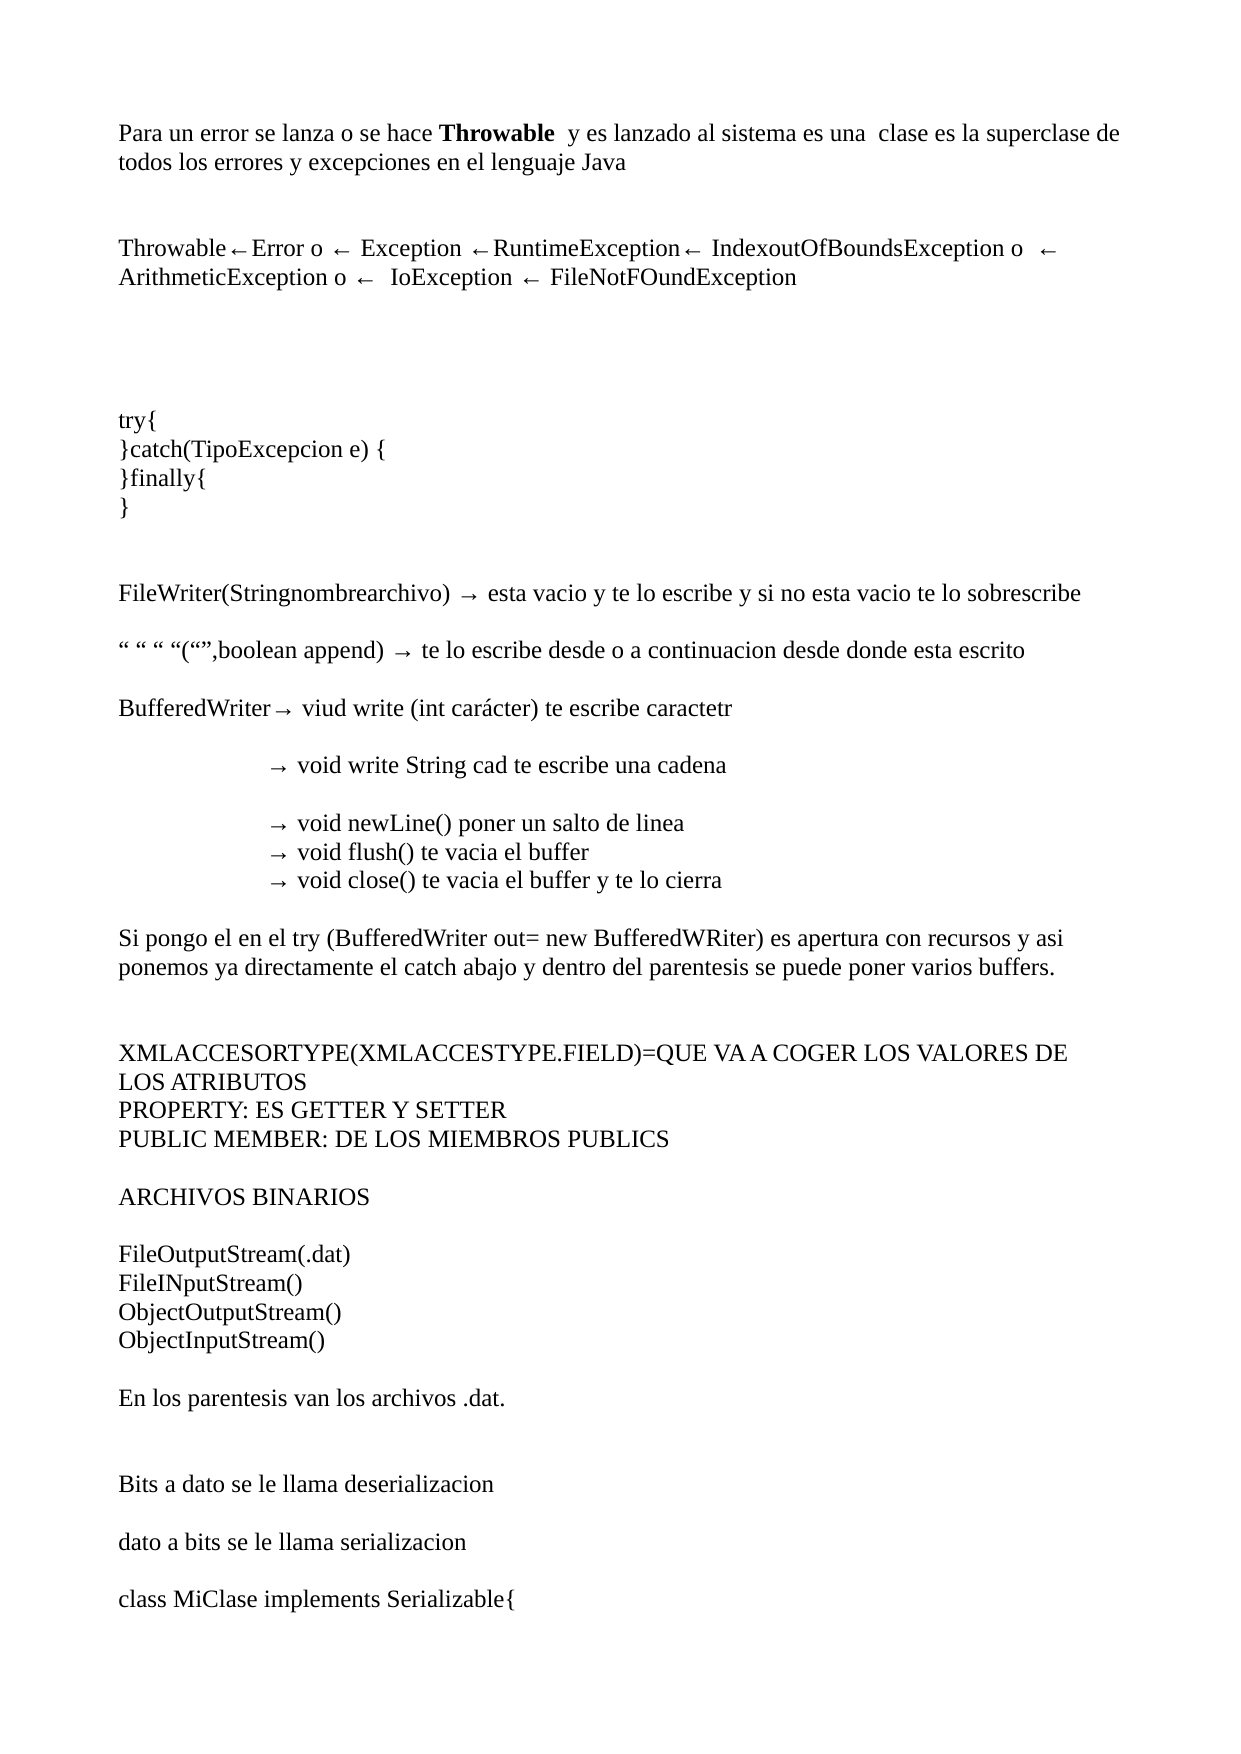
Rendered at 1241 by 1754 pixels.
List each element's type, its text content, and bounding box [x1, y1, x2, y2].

text FileINputStream() [118, 1268, 1122, 1297]
text → void newLine() poner un salto de linea [118, 808, 1122, 837]
text → void write String cad te escribe una cadena [118, 751, 1122, 779]
text “ “ “ “(“”,boolean append) → te lo escribe desde o a continuacion desde donde esta escrito [118, 636, 1122, 664]
text class MiClase implements Serializable{ [118, 1584, 1122, 1613]
text ARCHIVOS BINARIOS [118, 1182, 1122, 1211]
text }catch(TipoExcepcion e) { [118, 434, 1122, 463]
text ObjectInputStream() [118, 1326, 1122, 1354]
text En los parentesis van los archivos .dat. [118, 1383, 1122, 1412]
text ObjectOutputStream() [118, 1297, 1122, 1326]
text }finally{ [118, 463, 1122, 492]
text → void close() te vacia el buffer y te lo cierra [118, 866, 1122, 894]
text Bits a dato se le llama deserializacion [118, 1469, 1122, 1498]
text } [118, 492, 1122, 521]
text Para un error se lanza o se hace Throwable y es lanzado al sistema es una clase es la superclase de todos los errores y excepciones en el lenguaje Java [118, 118, 1122, 176]
text FileWriter(Stringnombrearchivo) → esta vacio y te lo escribe y si no esta vacio te lo sobrescribe [118, 578, 1122, 607]
text FileOutputStream(.dat) [118, 1239, 1122, 1268]
text PROPERTY: ES GETTER Y SETTER [118, 1096, 1122, 1124]
text → void flush() te vacia el buffer [118, 837, 1122, 866]
text Si pongo el en el try (BufferedWriter out= new BufferedWRiter) es apertura con recursos y asi ponemos ya directamente el catch abajo y dentro del parentesis se puede poner varios buffers. [118, 923, 1122, 981]
text BufferedWriter→ viud write (int carácter) te escribe caractetr [118, 693, 1122, 722]
text try{ [118, 406, 1122, 434]
text XMLACCESORTYPE(XMLACCESTYPE.FIELD)=QUE VA A COGER LOS VALORES DE LOS ATRIBUTOS [118, 1038, 1122, 1096]
text Throwable←Error o ← Exception ←RuntimeException← IndexoutOfBoundsException o ← ArithmeticException o ← IoException ← FileNotFOundException [118, 233, 1122, 291]
text PUBLIC MEMBER: DE LOS MIEMBROS PUBLICS [118, 1124, 1122, 1153]
text dato a bits se le llama serializacion [118, 1527, 1122, 1556]
